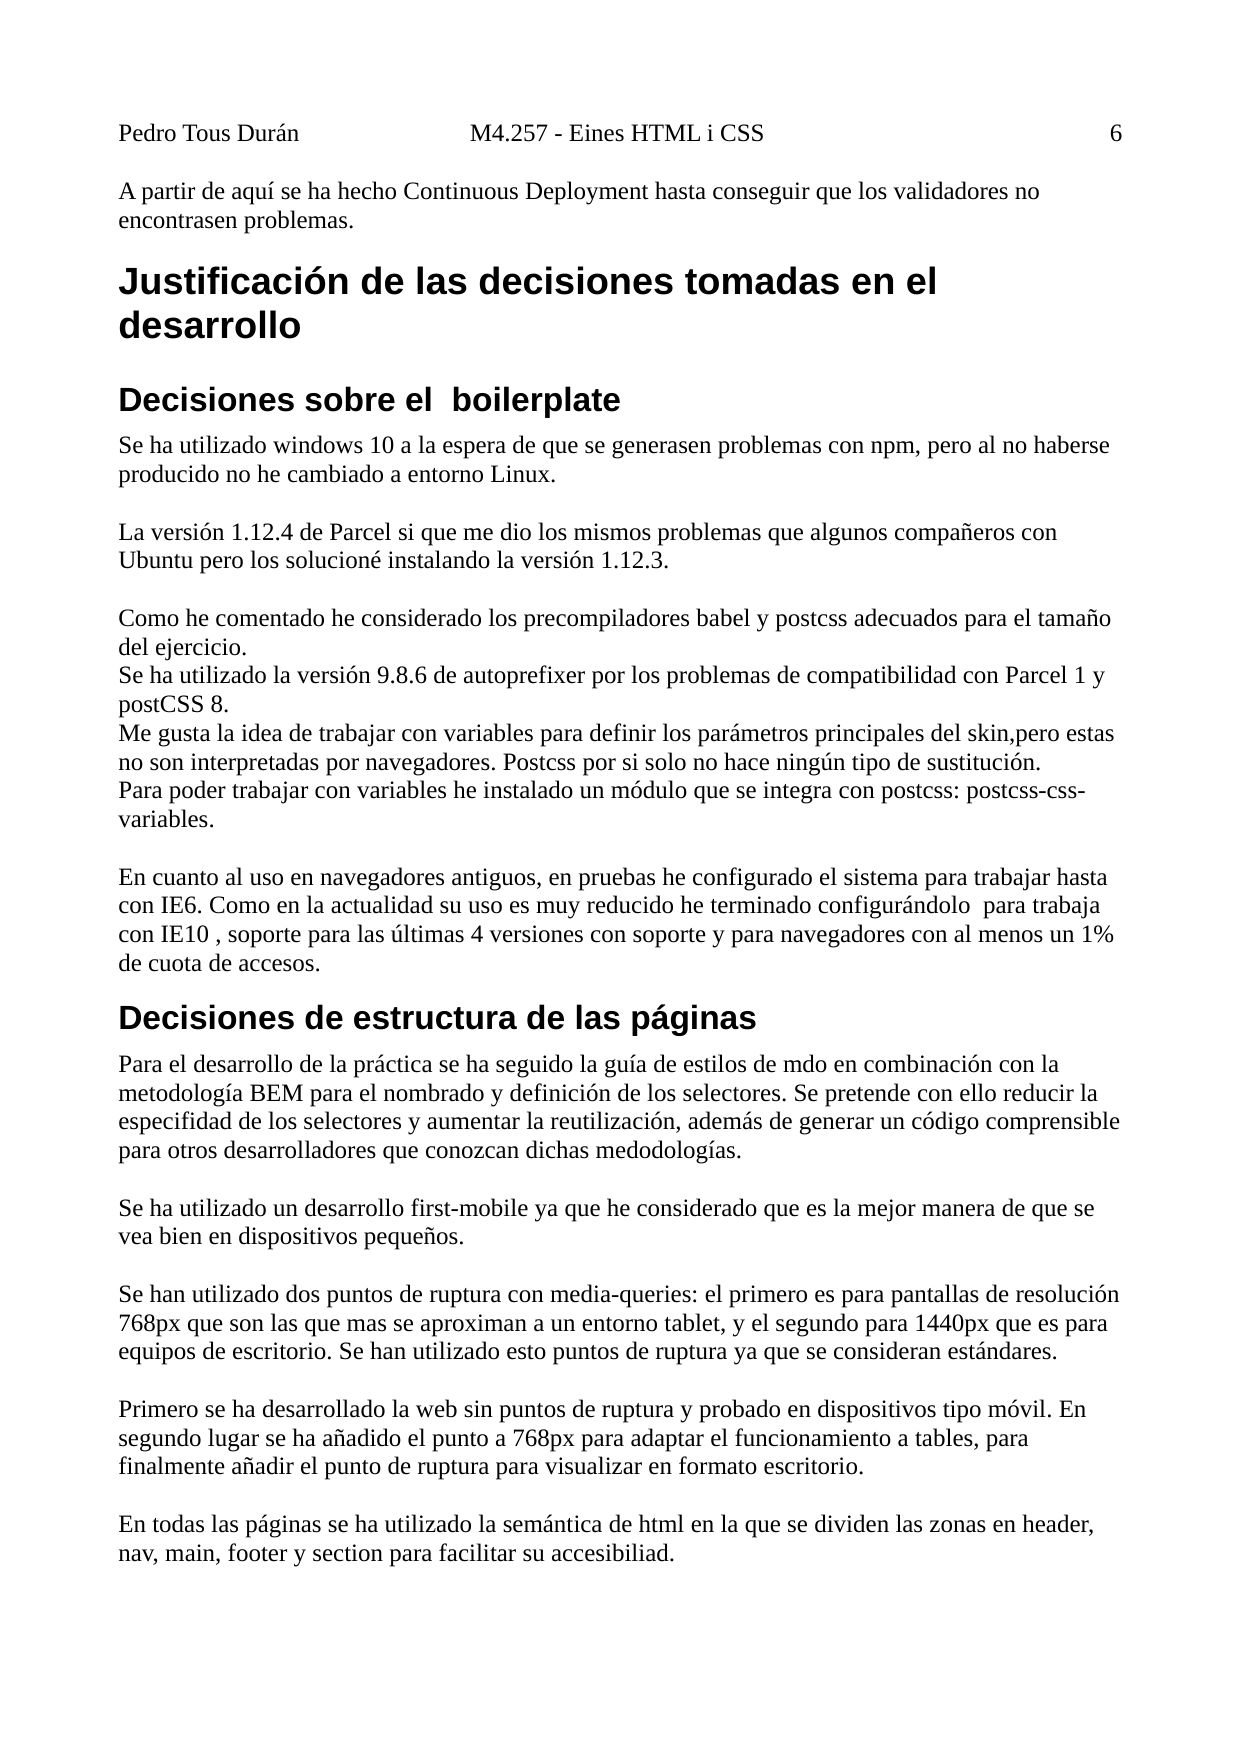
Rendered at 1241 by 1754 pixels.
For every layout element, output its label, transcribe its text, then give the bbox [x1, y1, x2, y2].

text Se ha utilizado windows 10 a la espera de que se generasen problemas con npm, pero al no haberse producido no he cambiado a entorno Linux. [118, 431, 1122, 488]
text Me gusta la idea de trabajar con variables para definir los parámetros principales del skin,pero estas no son interpretadas por navegadores. Postcss por si solo no hace ningún tipo de sustitución. [118, 718, 1122, 776]
text Se ha utilizado la versión 9.8.6 de autoprefixer por los problemas de compatibilidad con Parcel 1 y postCSS 8. [118, 661, 1122, 718]
subtitle Decisiones de estructura de las páginas [118, 998, 1122, 1036]
text A partir de aquí se ha hecho Continuous Deployment hasta conseguir que los validadores no encontrasen problemas. [118, 176, 1122, 234]
subtitle Decisiones sobre el boilerplate [118, 379, 1122, 418]
text Para el desarrollo de la práctica se ha seguido la guía de estilos de mdo en combinación con la metodología BEM para el nombrado y definición de los selectores. Se pretende con ello reducir la especifidad de los selectores y aumentar la reutilización, además de generar un código comprensible para otros desarrolladores que conozcan dichas medodologías. [118, 1049, 1122, 1164]
text La versión 1.12.4 de Parcel si que me dio los mismos problemas que algunos compañeros con Ubuntu pero los solucioné instalando la versión 1.12.3. [118, 517, 1122, 574]
subtitle Justificación de las decisiones tomadas en el desarrollo [118, 259, 1122, 346]
text Se ha utilizado un desarrollo first-mobile ya que he considerado que es la mejor manera de que se vea bien en dispositivos pequeños. [118, 1193, 1122, 1250]
text En cuanto al uso en navegadores antiguos, en pruebas he configurado el sistema para trabajar hasta con IE6. Como en la actualidad su uso es muy reducido he terminado configurándolo para trabaja con IE10 , soporte para las últimas 4 versiones con soporte y para navegadores con al menos un 1% de cuota de accesos. [118, 862, 1122, 977]
text Como he comentado he considerado los precompiladores babel y postcss adecuados para el tamaño del ejercicio. [118, 603, 1122, 661]
text Primero se ha desarrollado la web sin puntos de ruptura y probado en dispositivos tipo móvil. En segundo lugar se ha añadido el punto a 768px para adaptar el funcionamiento a tables, para finalmente añadir el punto de ruptura para visualizar en formato escritorio. [118, 1394, 1122, 1480]
text Se han utilizado dos puntos de ruptura con media-queries: el primero es para pantallas de resolución 768px que son las que mas se aproximan a un entorno tablet, y el segundo para 1440px que es para equipos de escritorio. Se han utilizado esto puntos de ruptura ya que se consideran estándares. [118, 1279, 1122, 1365]
text Para poder trabajar con variables he instalado un módulo que se integra con postcss: postcss-css-variables. [118, 776, 1122, 833]
text En todas las páginas se ha utilizado la semántica de html en la que se dividen las zonas en header, nav, main, footer y section para facilitar su accesibiliad. [118, 1509, 1122, 1566]
